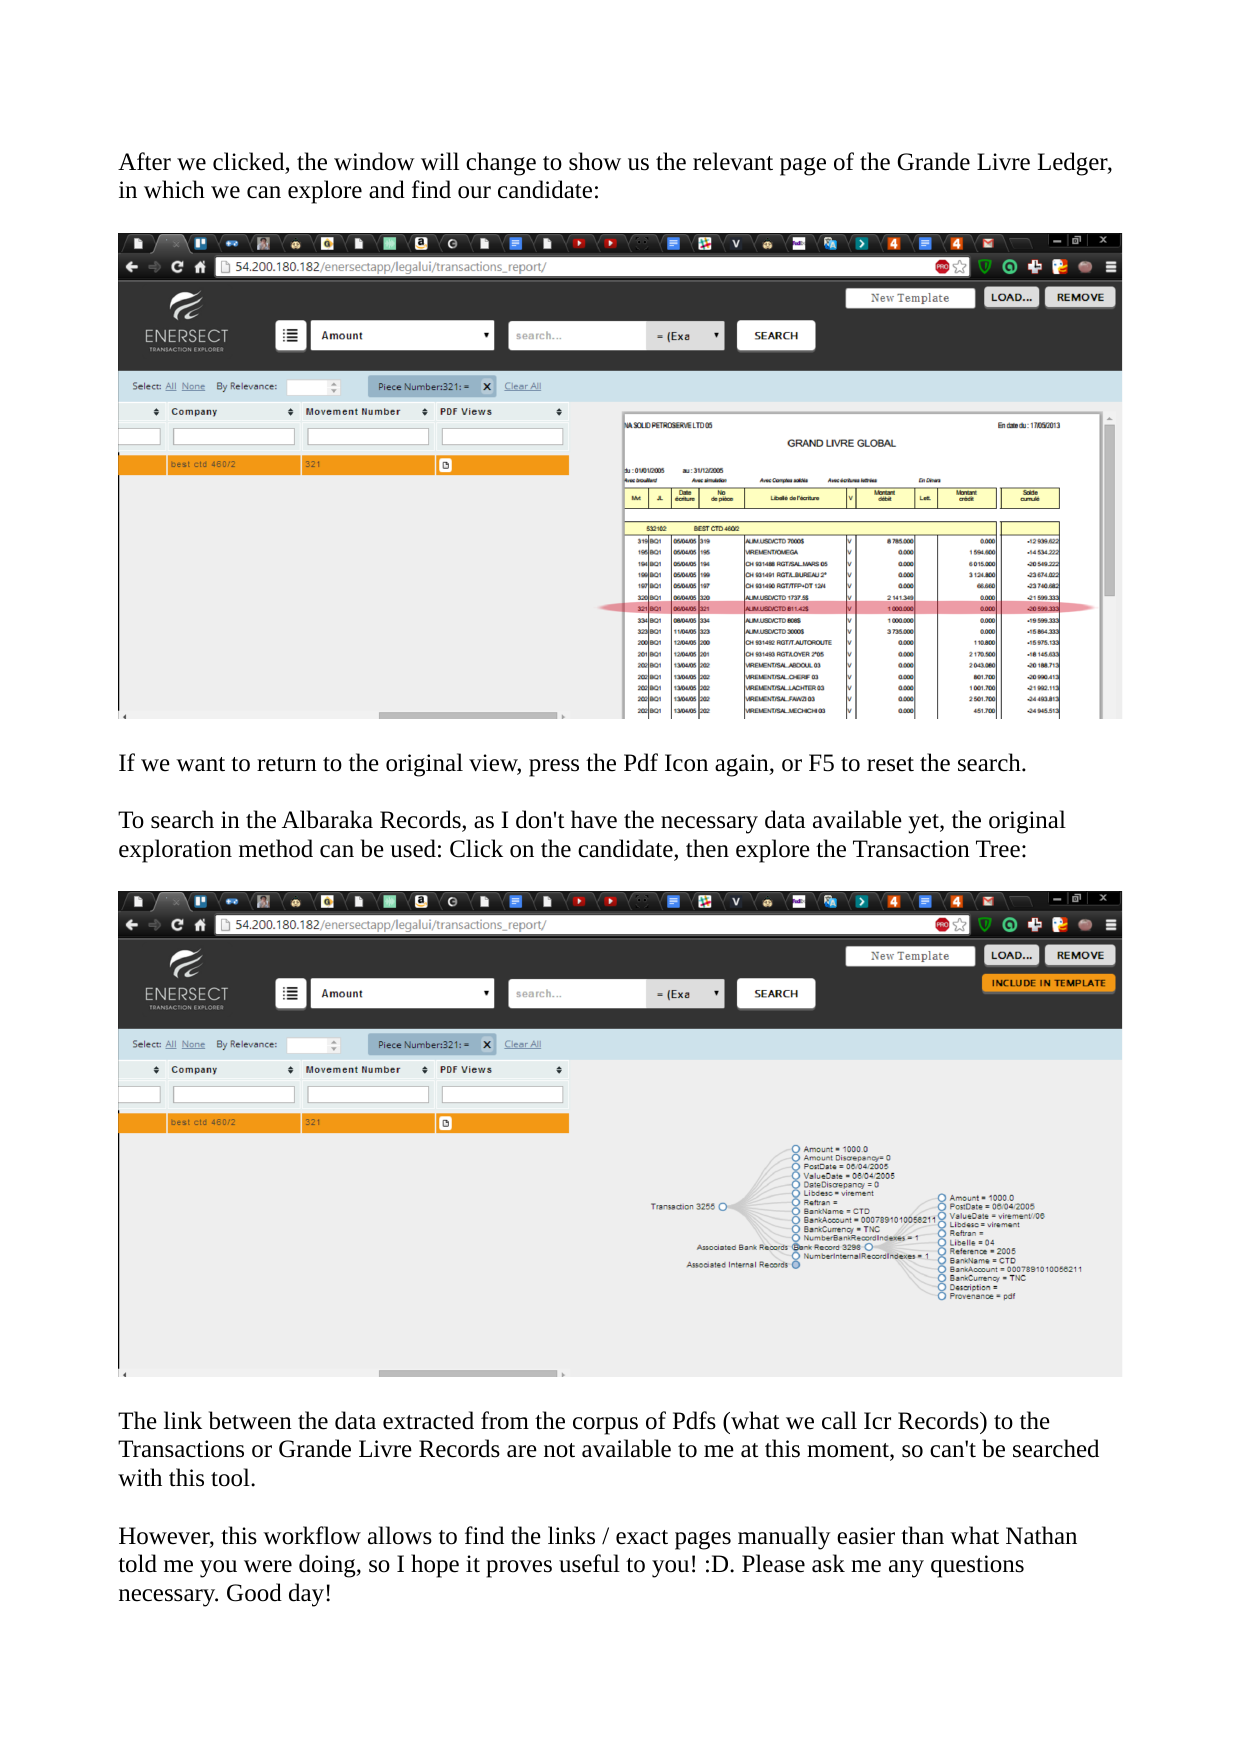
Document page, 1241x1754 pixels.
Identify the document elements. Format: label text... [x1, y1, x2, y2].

text To search in the Albaraka Records, as I don't have the necessary data available yet, the original exploration method can be used: Click on the candidate, then explore the Transaction Tree: [118, 805, 1122, 863]
text However, this workflow allows to find the links / exact pages manually easier than what Nathan told me you were doing, so I hope it proves useful to you! :D. Please ask me any questions necessary. Good day! [118, 1521, 1122, 1607]
picture [118, 233, 1123, 719]
text The link between the data extracted from the corpus of Pdfs (what we call Icr Records) to the Transactions or Grande Livre Records are not available to me at this moment, so can't be searched with this tool. [118, 1406, 1122, 1492]
picture [118, 891, 1123, 1377]
text After we clicked, the window will change to show us the relevant page of the Grande Livre Ledger, in which we can explore and find our candidate: [118, 147, 1122, 204]
text If we want to return to the original view, press the Pdf Icon again, or F5 to reset the search. [118, 748, 1122, 776]
